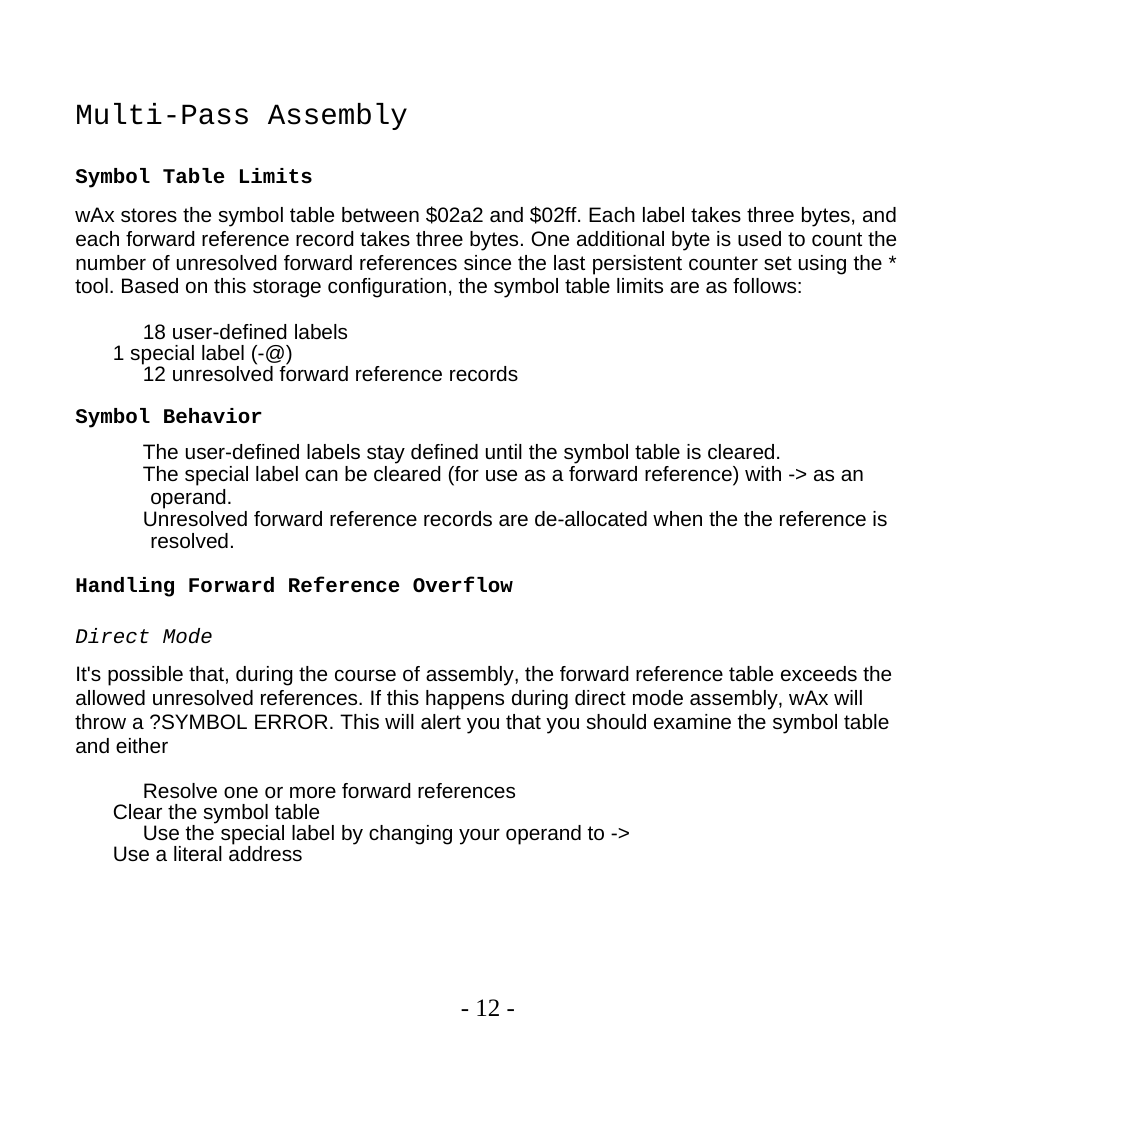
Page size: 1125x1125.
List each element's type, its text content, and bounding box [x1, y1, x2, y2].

text wAx stores the symbol table between $02a2 and $02ff. Each label takes three bytes, and each forward reference record takes three bytes. One additional byte is used to count the number of unresolved forward references since the last persistent counter set using the * tool. Based on this storage configuration, the symbol table limits are as follows: [75, 202, 897, 298]
text Resolve one or more forward references Clear the symbol table [113, 781, 528, 824]
text Multi-Pass Assembly [75, 100, 1038, 133]
text Use the special label by changing your operand to -> Use a literal address [113, 824, 642, 866]
text 18 user-defined labels 1 special label (-@) [113, 322, 361, 364]
text Handling Forward Reference Overflow [75, 575, 1038, 598]
text 12 unresolved forward reference records [113, 364, 1038, 386]
text It's possible that, during the course of assembly, the forward reference table exceeds the allowed unresolved references. If this happens during direct mode assembly, wAx will throw a ?SYMBOL ERROR. This will alert you that you should examine the symbol table and either [75, 662, 895, 757]
text Unresolved forward reference records are de-allocated when the the reference is resolved. [113, 509, 899, 553]
text - 12 - [461, 993, 1038, 1022]
text The special label can be cleared (for use as a forward reference) with -> as an operand. [113, 463, 876, 509]
text Direct Mode [75, 626, 1038, 649]
text The user-defined labels stay defined until the symbol table is cleared. [113, 442, 1038, 463]
text Symbol Table Limits [75, 166, 1038, 190]
text Symbol Behavior [75, 406, 1038, 430]
